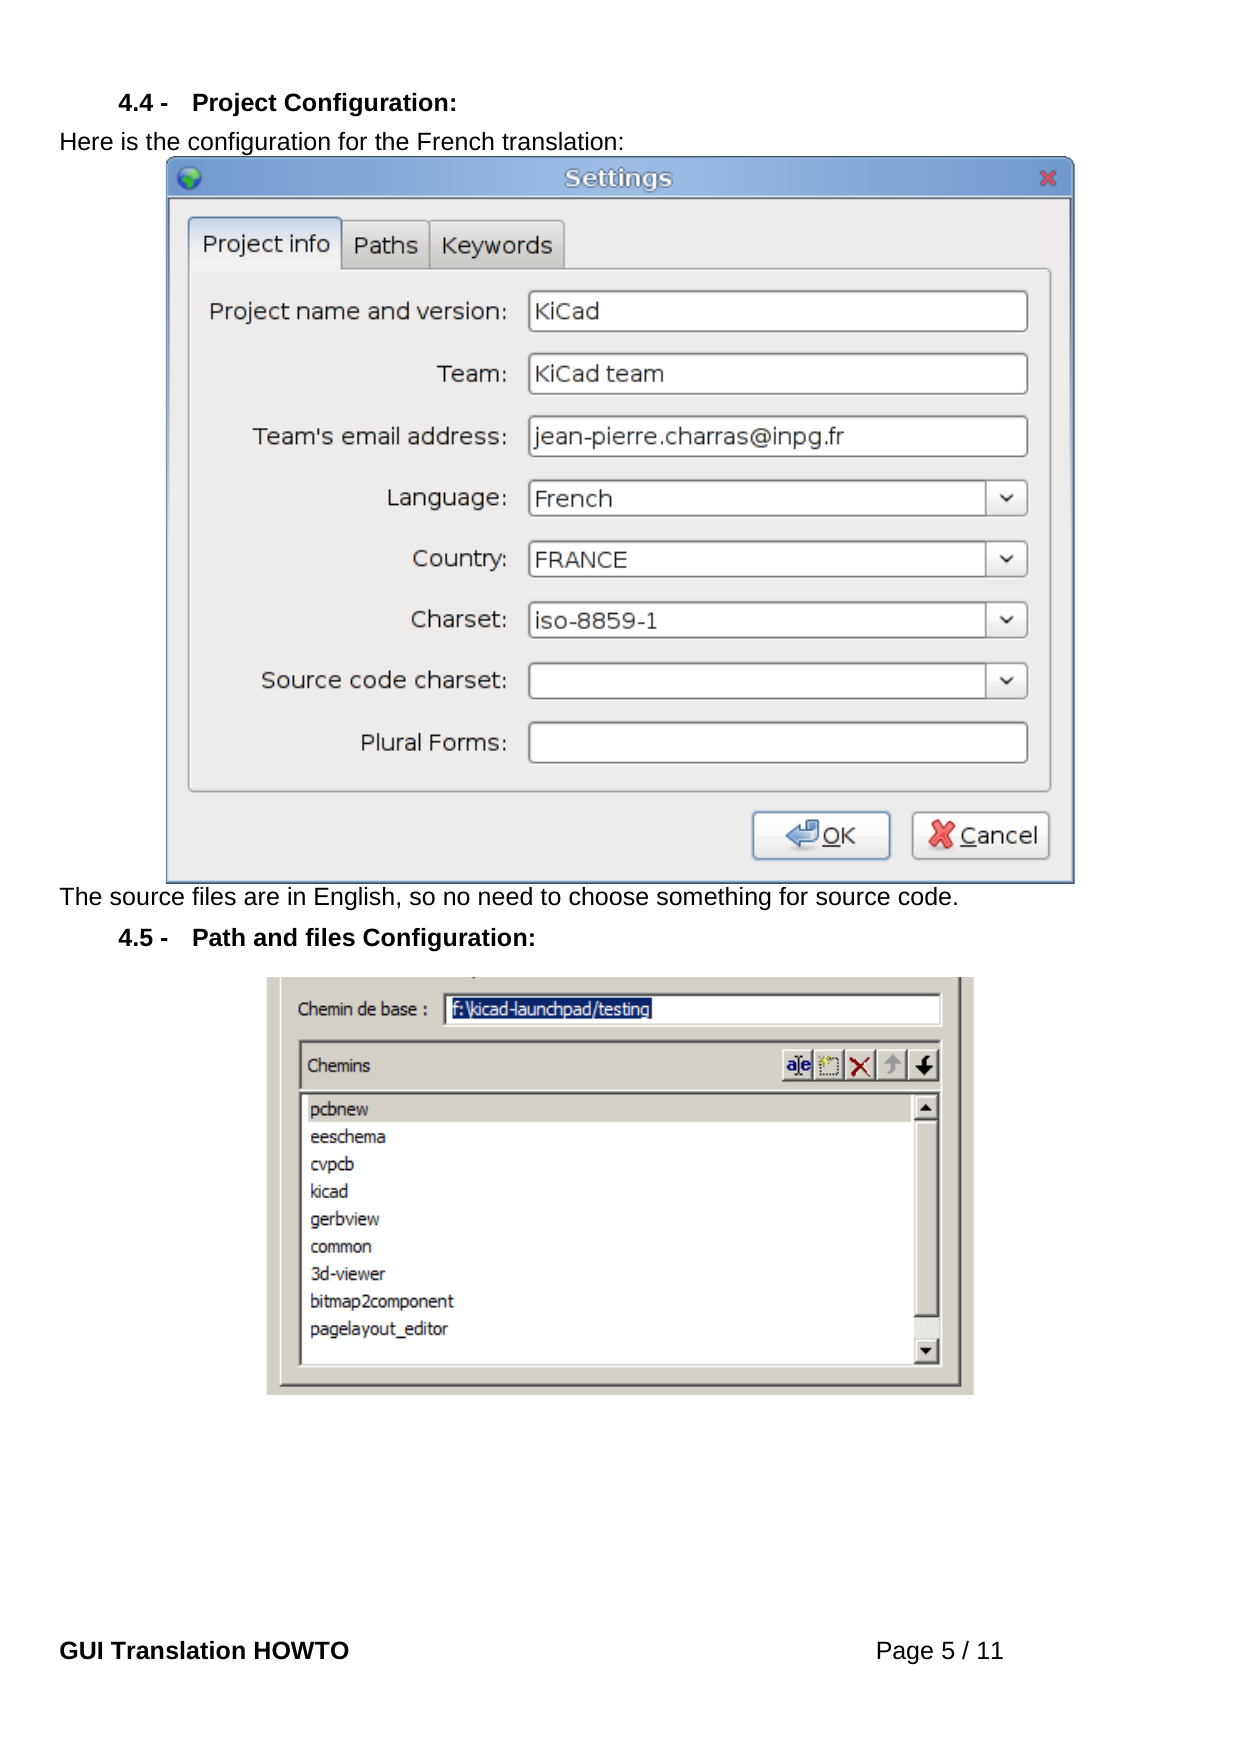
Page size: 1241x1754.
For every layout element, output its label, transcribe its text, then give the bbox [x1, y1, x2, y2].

subtitle Project Configuration: [118, 88, 1181, 117]
text The source files are in English, so no need to choose something for source code. [59, 883, 1181, 911]
picture [165, 156, 1075, 884]
subtitle Path and files Configuration: [118, 923, 1181, 952]
text Here is the configuration for the French translation: [59, 128, 1181, 156]
picture [266, 977, 974, 1395]
